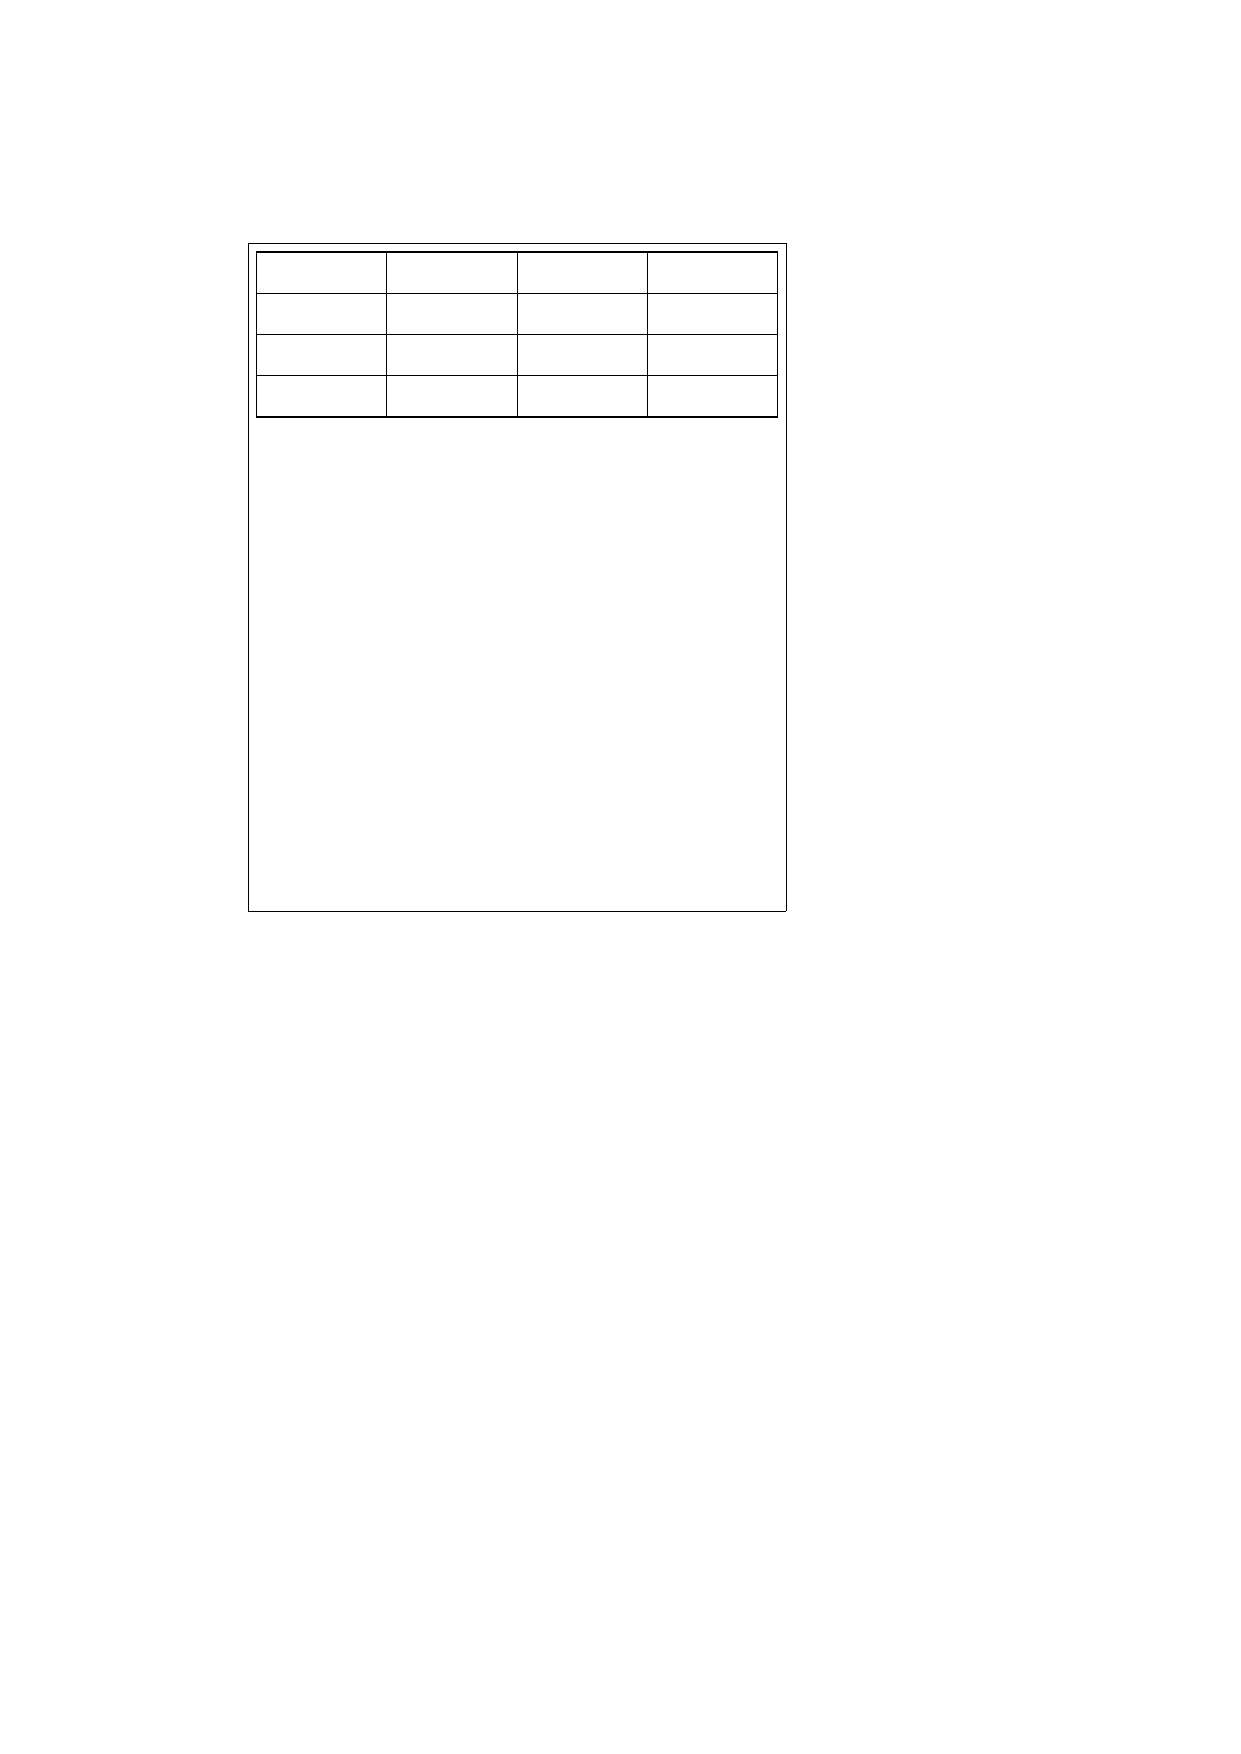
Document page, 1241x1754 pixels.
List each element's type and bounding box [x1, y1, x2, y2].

table_cell [648, 335, 777, 375]
table_cell [257, 376, 386, 416]
table_cell [518, 376, 647, 416]
table_cell [387, 376, 517, 416]
table_cell [648, 376, 777, 416]
table_cell [257, 294, 386, 334]
table_header [257, 253, 386, 293]
table_header [387, 253, 517, 293]
table_cell [648, 294, 777, 334]
table_header [518, 253, 647, 293]
table_cell [387, 294, 517, 334]
table_cell [518, 335, 647, 375]
table_cell [518, 294, 647, 334]
table_cell [257, 335, 386, 375]
table_cell [387, 335, 517, 375]
table_header [648, 253, 777, 293]
